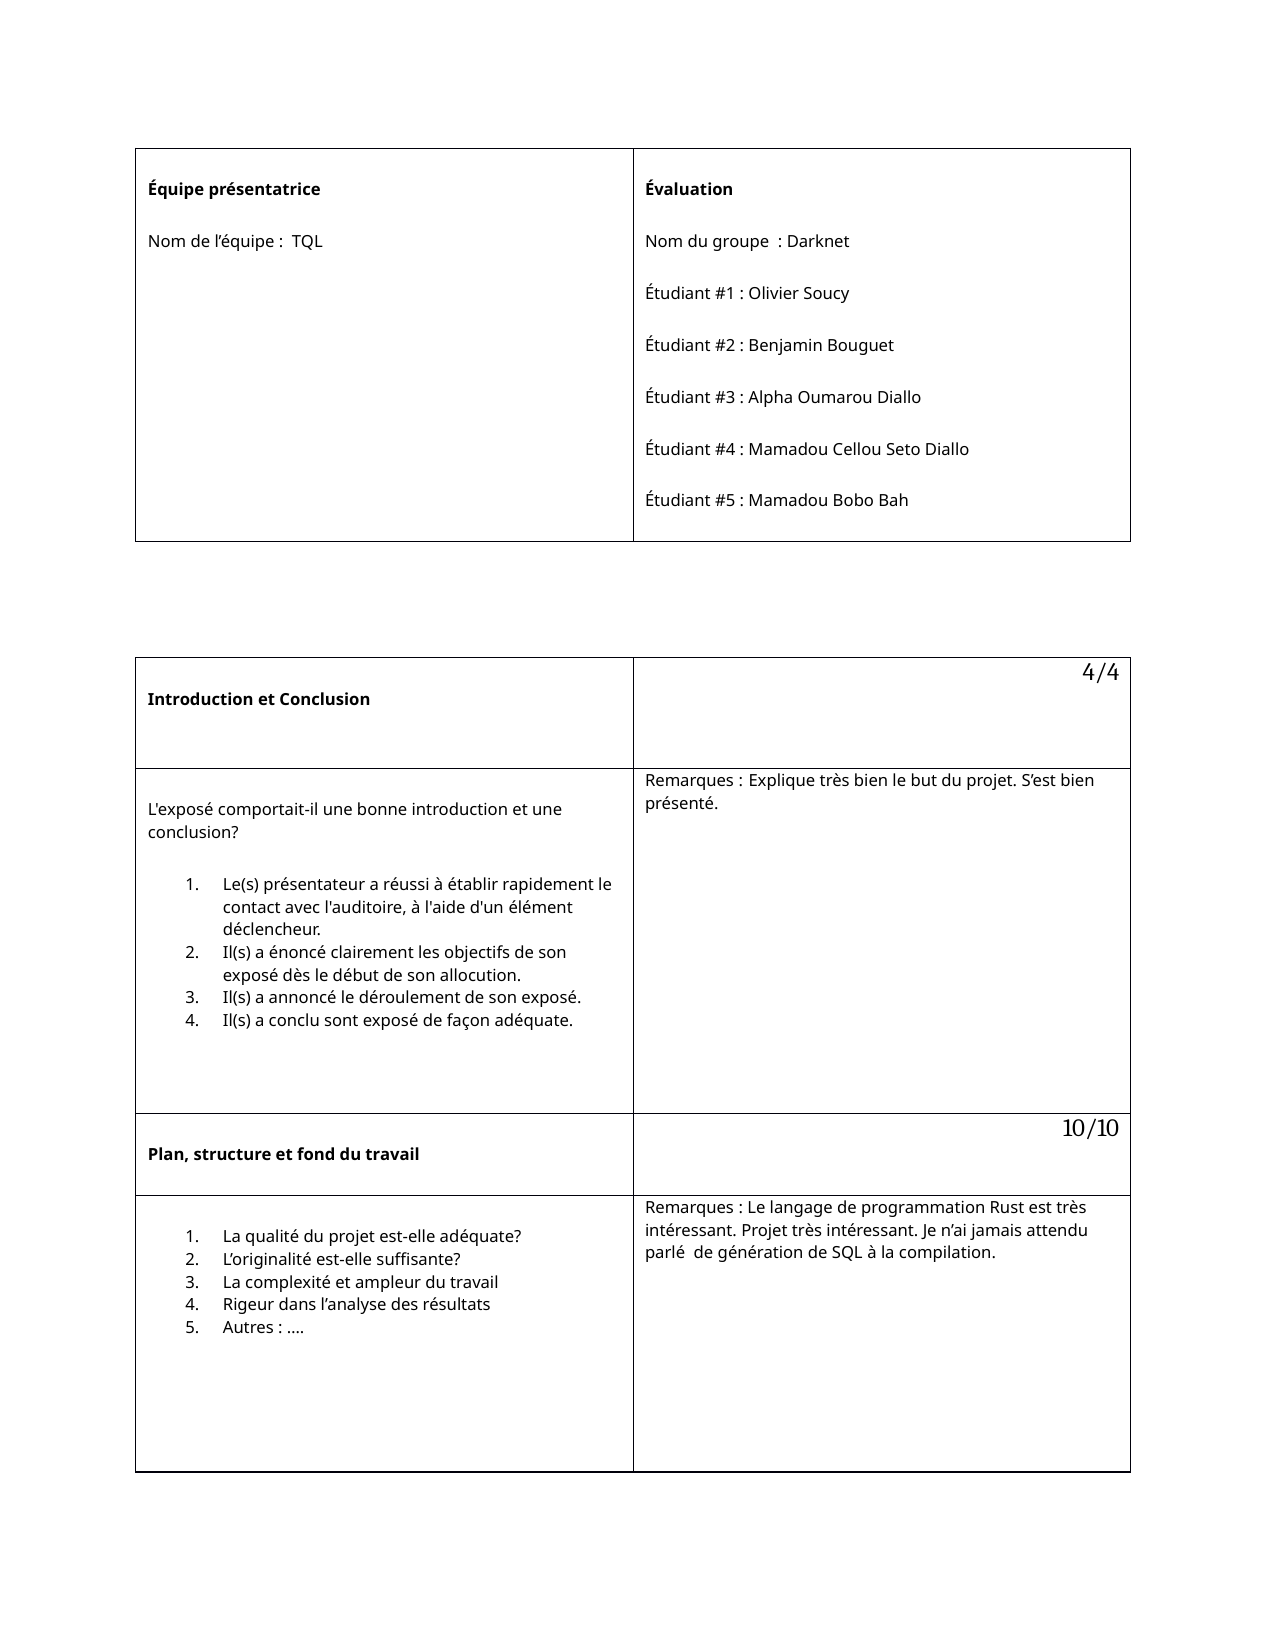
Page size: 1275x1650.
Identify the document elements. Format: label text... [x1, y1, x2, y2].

table_cell La qualité du projet est-elle adéquate? L’originalité est-elle suffisante? La complexité et ampleur du travail Rigeur dans l’analyse des résultats Autres : …. [136, 1196, 633, 1471]
table_header 4/4 [634, 658, 1130, 768]
table_header Introduction et Conclusion [136, 658, 633, 768]
table_header Évaluation Nom du groupe : Darknet Étudiant #1 : Olivier Soucy Étudiant #2 : Benjamin Bouguet Étudiant #3 : Alpha Oumarou Diallo Étudiant #4 : Mamadou Cellou Seto Diallo Étudiant #5 : Mamadou Bobo Bah [634, 149, 1130, 541]
table_header Équipe présentatrice Nom de l’équipe : TQL [136, 149, 633, 541]
table_cell Remarques : Le langage de programmation Rust est très intéressant. Projet très intéressant. Je n’ai jamais attendu parlé de génération de SQL à la compilation. [634, 1196, 1130, 1471]
table_cell L'exposé comportait-il une bonne introduction et une conclusion? Le(s) présentateur a réussi à établir rapidement le contact avec l'auditoire, à l'aide d'un élément déclencheur. Il(s) a énoncé clairement les objectifs de son exposé dès le début de son allocution. Il(s) a annoncé le déroulement de son exposé. Il(s) a conclu sont exposé de façon adéquate. [136, 769, 633, 1113]
table_cell Remarques : Explique très bien le but du projet. S’est bien présenté. [634, 769, 1130, 1113]
table_cell 10/10 [634, 1114, 1130, 1195]
table_cell Plan, structure et fond du travail [136, 1114, 633, 1195]
